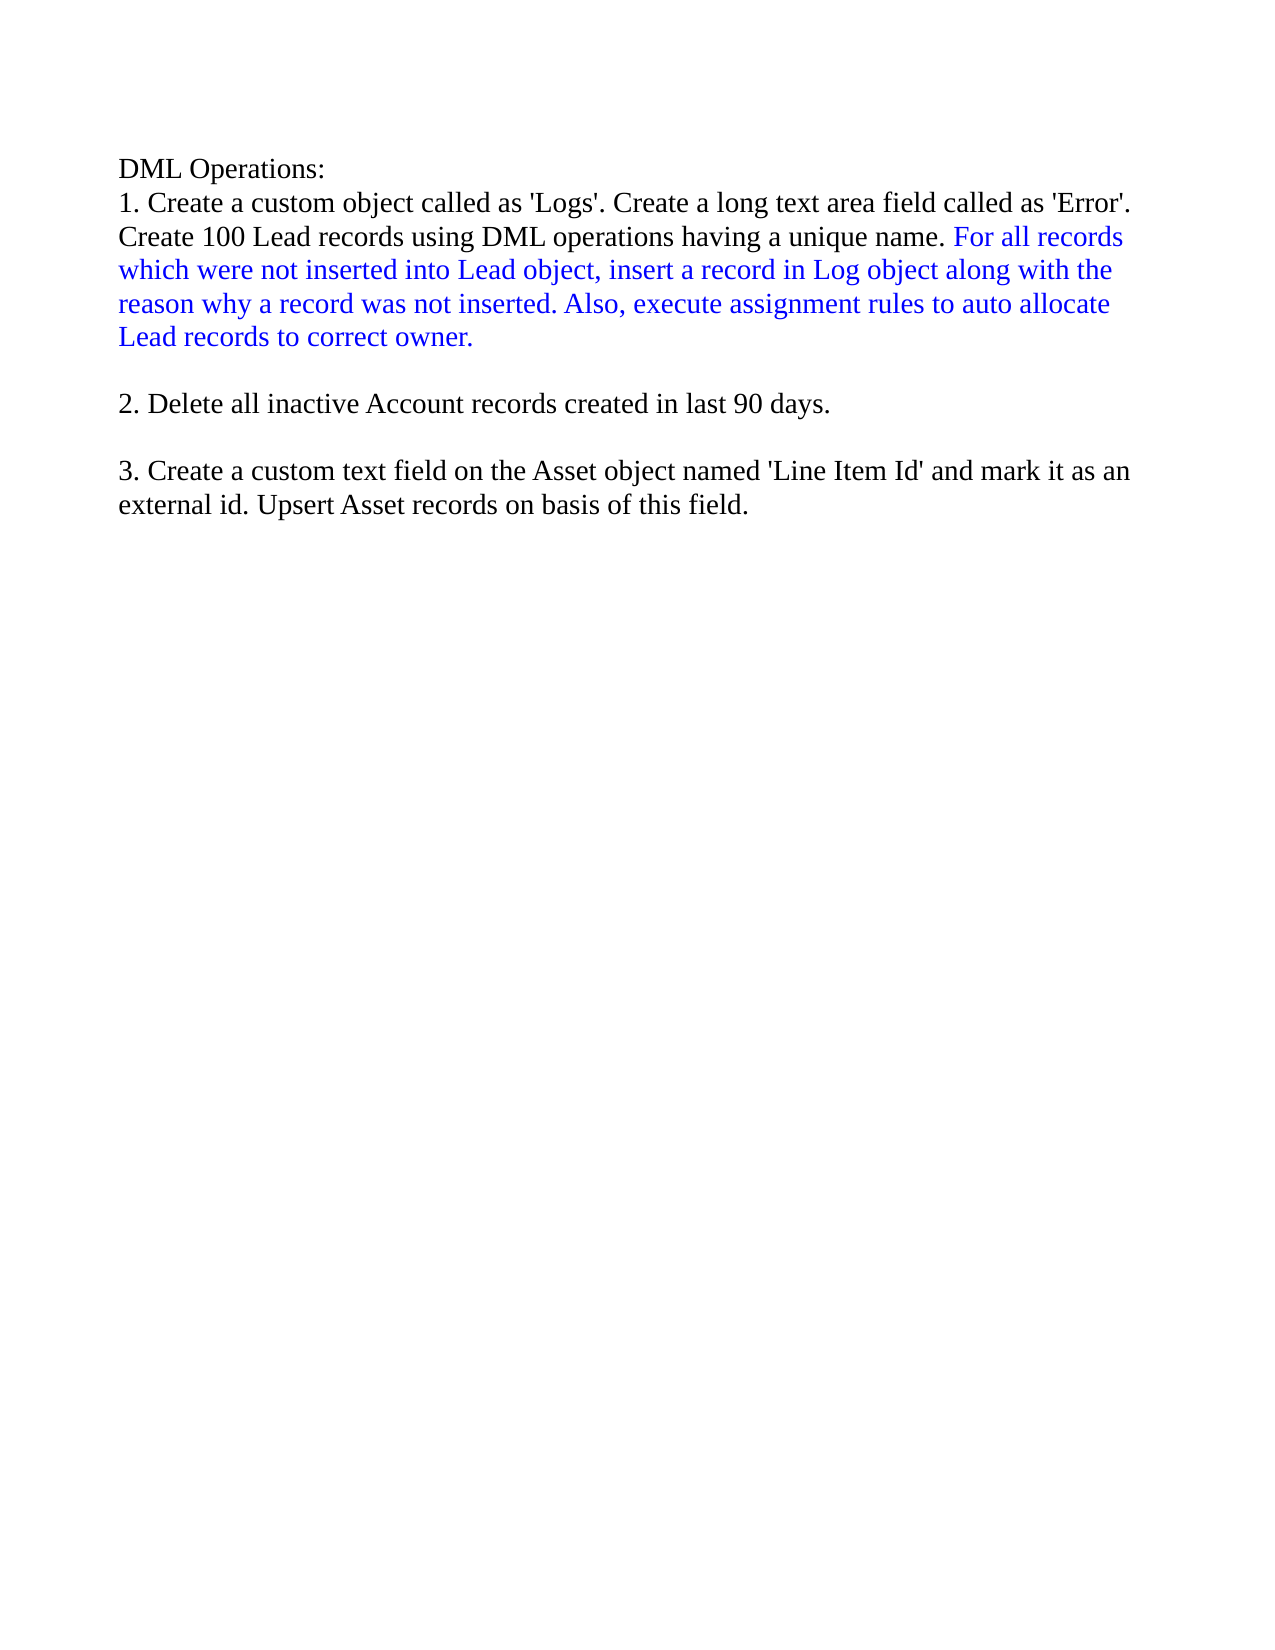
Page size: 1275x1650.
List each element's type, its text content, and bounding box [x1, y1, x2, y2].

text 3. Create a custom text field on the Asset object named 'Line Item Id' and mark it as an external id. Upsert Asset records on basis of this field. [118, 453, 1157, 521]
text 1. Create a custom object called as 'Logs'. Create a long text area field called as 'Error'. Create 100 Lead records using DML operations having a unique name. For all records which were not inserted into Lead object, insert a record in Log object along with the reason why a record was not inserted. Also, execute assignment rules to auto allocate Lead records to correct owner. [118, 185, 1157, 353]
text DML Operations: [118, 152, 1157, 185]
text 2. Delete all inactive Account records created in last 90 days. [118, 386, 1157, 420]
